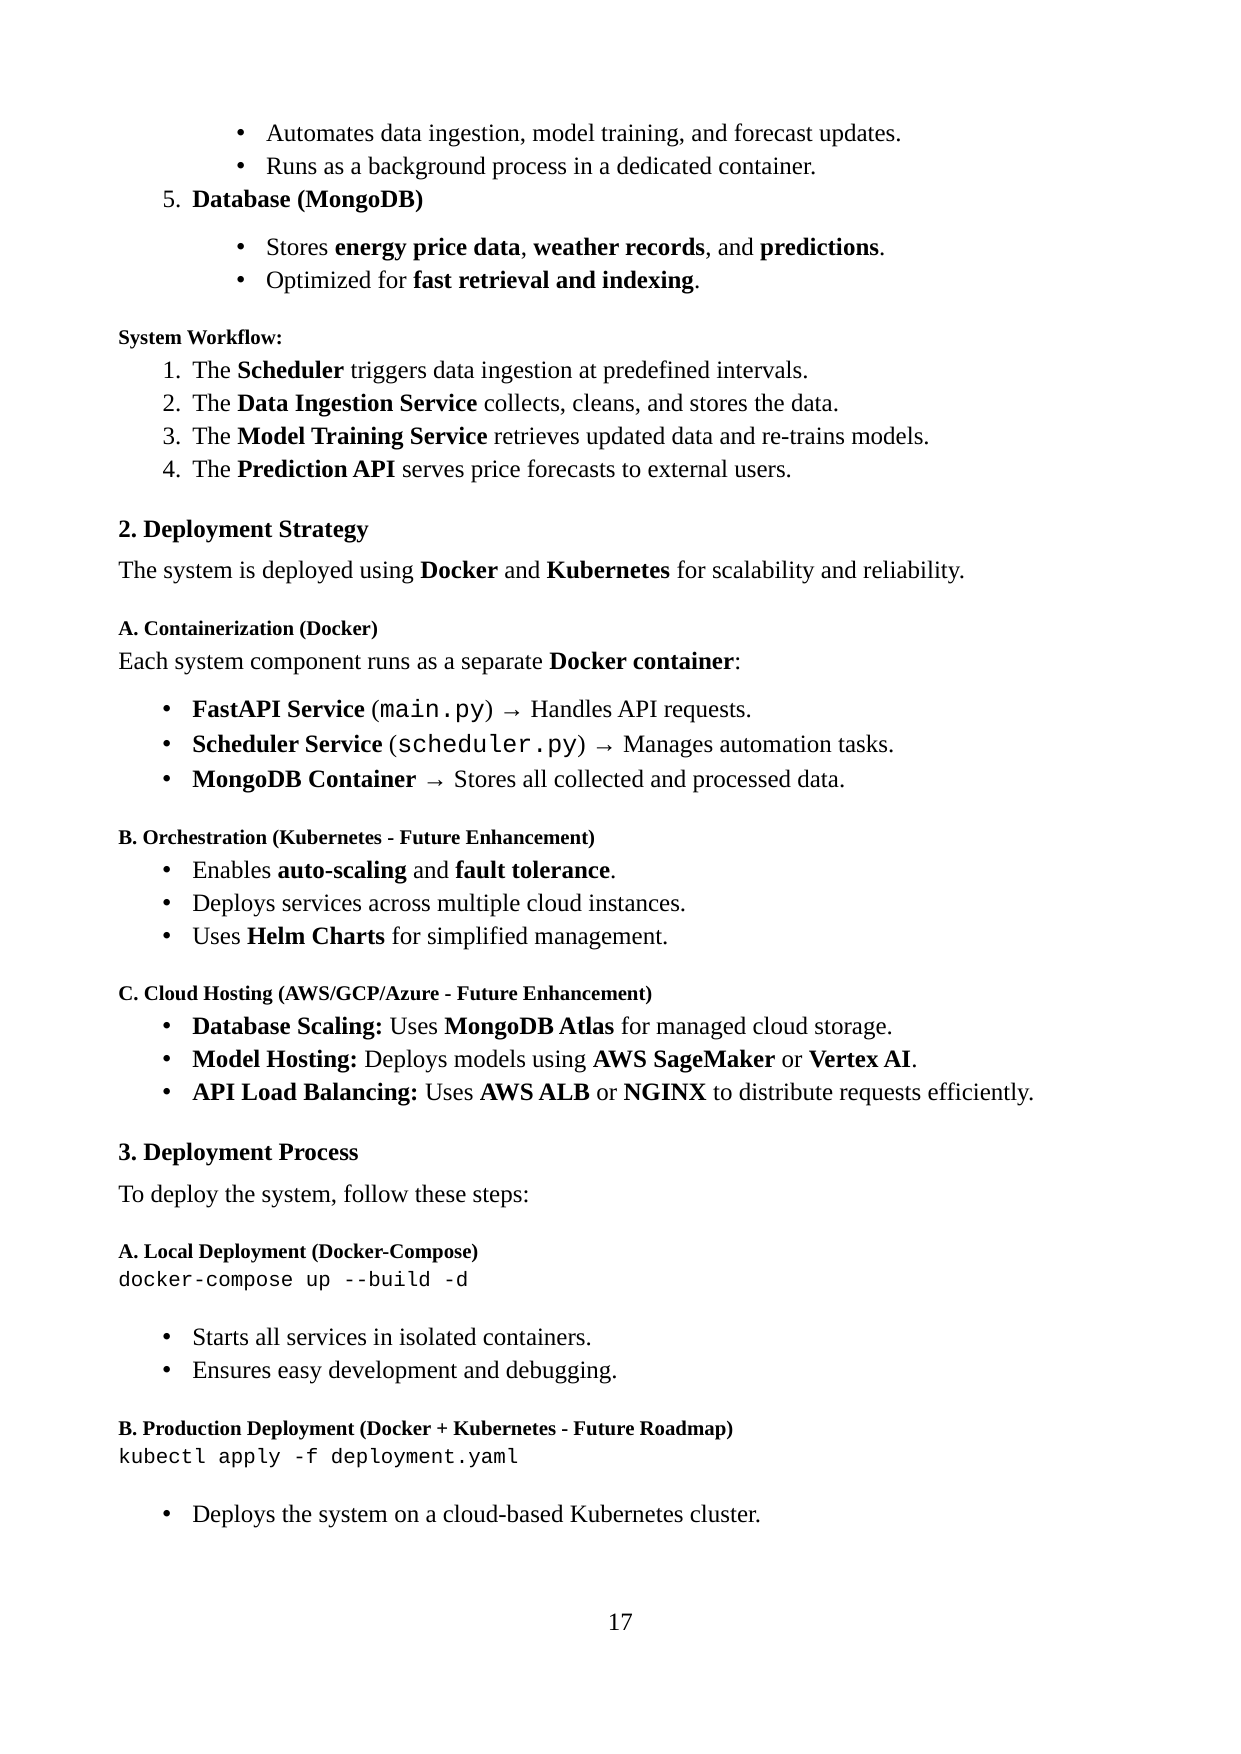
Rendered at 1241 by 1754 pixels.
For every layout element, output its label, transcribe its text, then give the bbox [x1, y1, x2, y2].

list FastAPI Service (main.py) → Handles API requests. [162, 694, 1122, 724]
text Each system component runs as a separate Docker container: [118, 646, 1122, 675]
list API Load Balancing: Uses AWS ALB or NGINX to distribute requests efficiently. [162, 1077, 1122, 1106]
subtitle A. Local Deployment (Docker-Compose) [118, 1239, 1122, 1263]
subtitle B. Production Deployment (Docker + Kubernetes - Future Roadmap) [118, 1415, 1122, 1439]
list The Prediction API serves price forecasts to external users. [162, 454, 1122, 483]
list Enables auto-scaling and fault tolerance. [162, 855, 1122, 884]
list Database (MongoDB) [162, 184, 1122, 213]
subtitle C. Cloud Hosting (AWS/GCP/Azure - Future Enhancement) [118, 981, 1122, 1005]
subtitle 2. Deployment Strategy [118, 514, 1122, 543]
list Runs as a background process in a dedicated container. [236, 151, 1122, 180]
text The system is deployed using Docker and Kubernetes for scalability and reliability. [118, 556, 1122, 584]
list Scheduler Service (scheduler.py) → Manages automation tasks. [162, 729, 1122, 760]
list Ensures easy development and debugging. [162, 1355, 1122, 1384]
subtitle System Workflow: [118, 325, 1122, 349]
list Database Scaling: Uses MongoDB Atlas for managed cloud storage. [162, 1011, 1122, 1040]
list Deploys the system on a cloud-based Kubernetes cluster. [162, 1499, 1122, 1528]
subtitle 3. Deployment Process [118, 1137, 1122, 1166]
list Starts all services in isolated containers. [162, 1322, 1122, 1351]
list The Data Ingestion Service collects, cleans, and stores the data. [162, 388, 1122, 417]
list Model Hosting: Deploys models using AWS SageMaker or Vertex AI. [162, 1044, 1122, 1073]
subtitle B. Orchestration (Kubernetes - Future Enhancement) [118, 824, 1122, 849]
list Optimized for fast retrieval and indexing. [236, 265, 1122, 293]
list Uses Helm Charts for simplified management. [162, 921, 1122, 950]
list Deploys services across multiple cloud instances. [162, 888, 1122, 917]
list The Model Training Service retrieves updated data and re-trains models. [162, 421, 1122, 450]
list Automates data ingestion, model training, and forecast updates. [236, 118, 1122, 147]
text To deploy the system, follow these steps: [118, 1179, 1122, 1207]
subtitle A. Containerization (Docker) [118, 616, 1122, 640]
list MongoDB Container → Stores all collected and processed data. [162, 764, 1122, 793]
list The Scheduler triggers data ingestion at predefined intervals. [162, 355, 1122, 384]
list Stores energy price data, weather records, and predictions. [236, 232, 1122, 261]
text kubectl apply -f deployment.yaml [118, 1446, 1122, 1469]
text docker-compose up --build -d [118, 1269, 1122, 1293]
